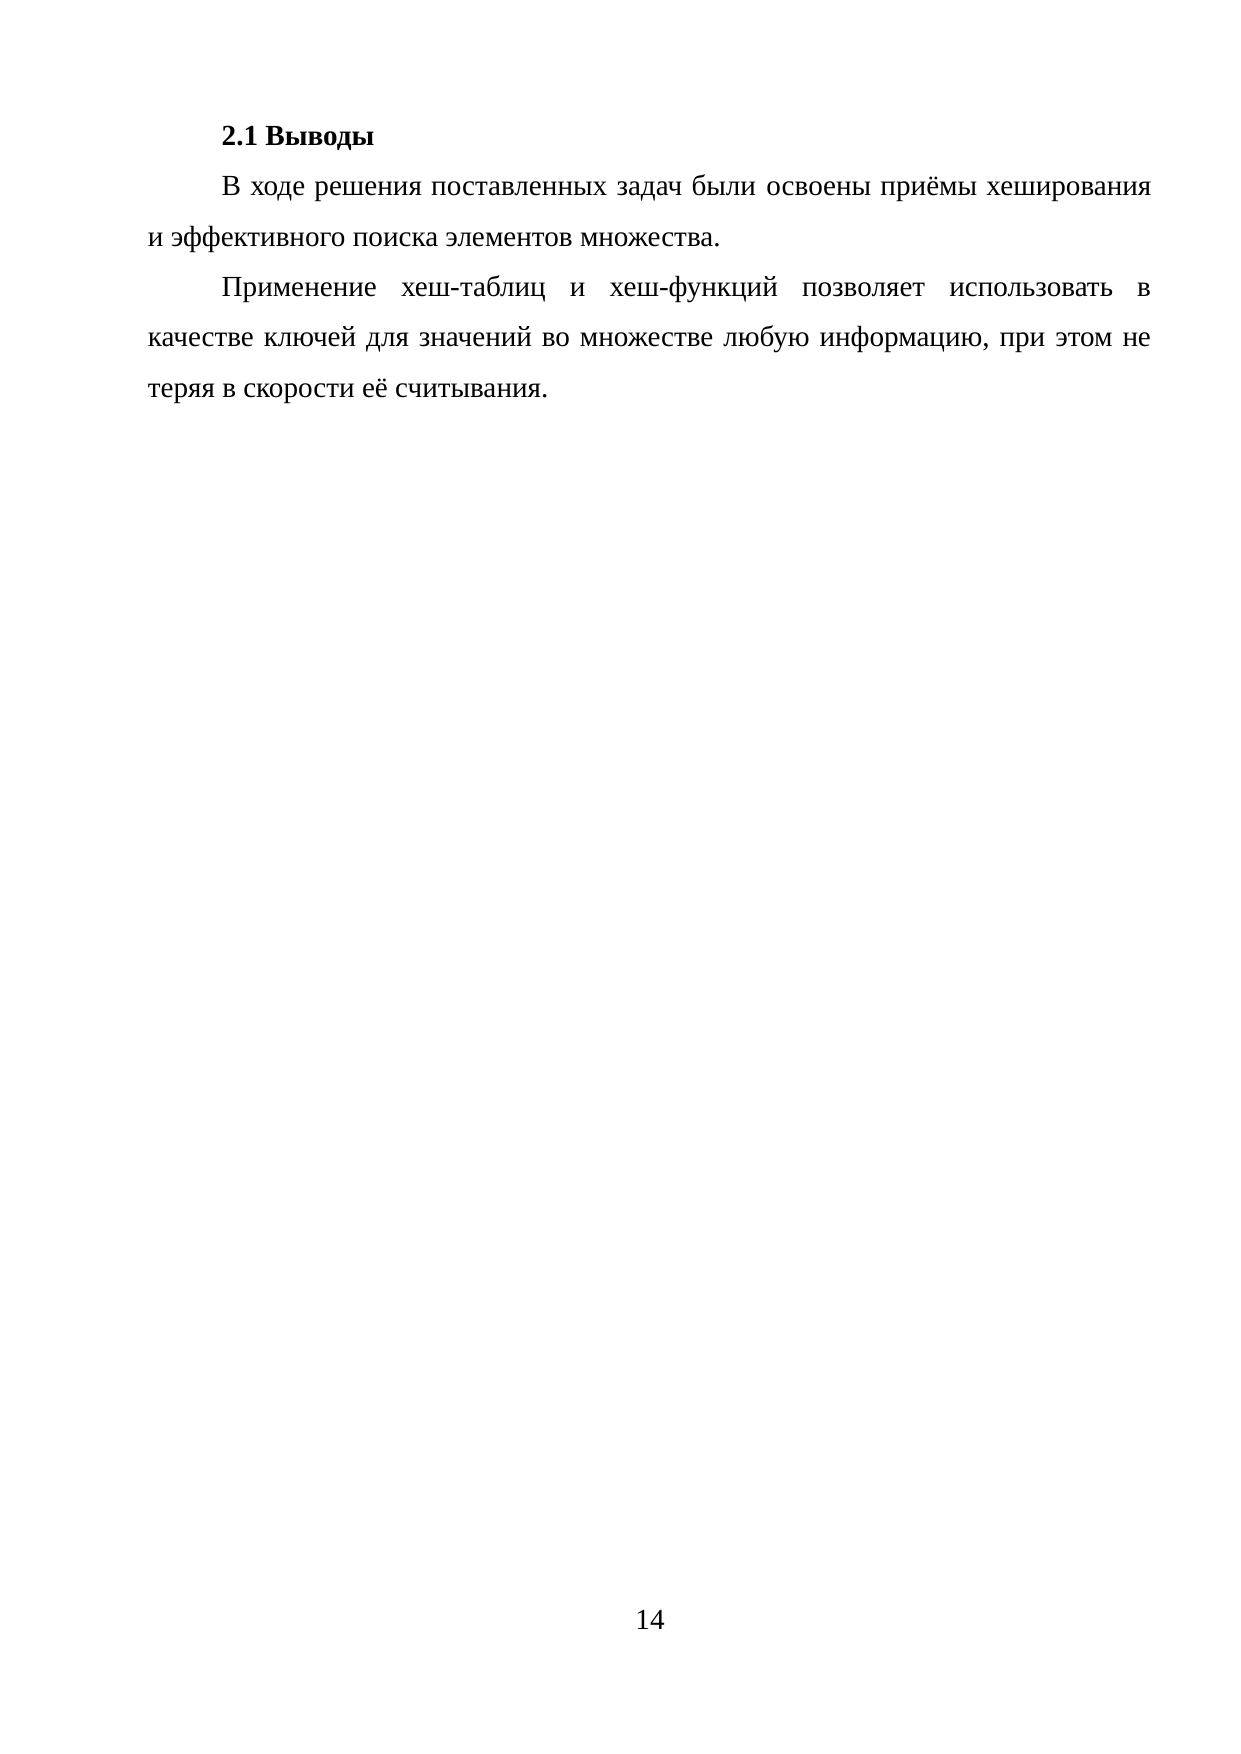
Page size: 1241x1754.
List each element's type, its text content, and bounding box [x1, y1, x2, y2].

subtitle 2.1 Выводы [148, 118, 1152, 152]
text Применение хеш-таблиц и хеш-функций позволяет использовать в качестве ключей для значений во множестве любую информацию, при этом не теряя в скорости её считывания. [148, 269, 1152, 403]
text В ходе решения поставленных задач были освоены приёмы хеширования и эффективного поиска элементов множества. [148, 168, 1152, 252]
